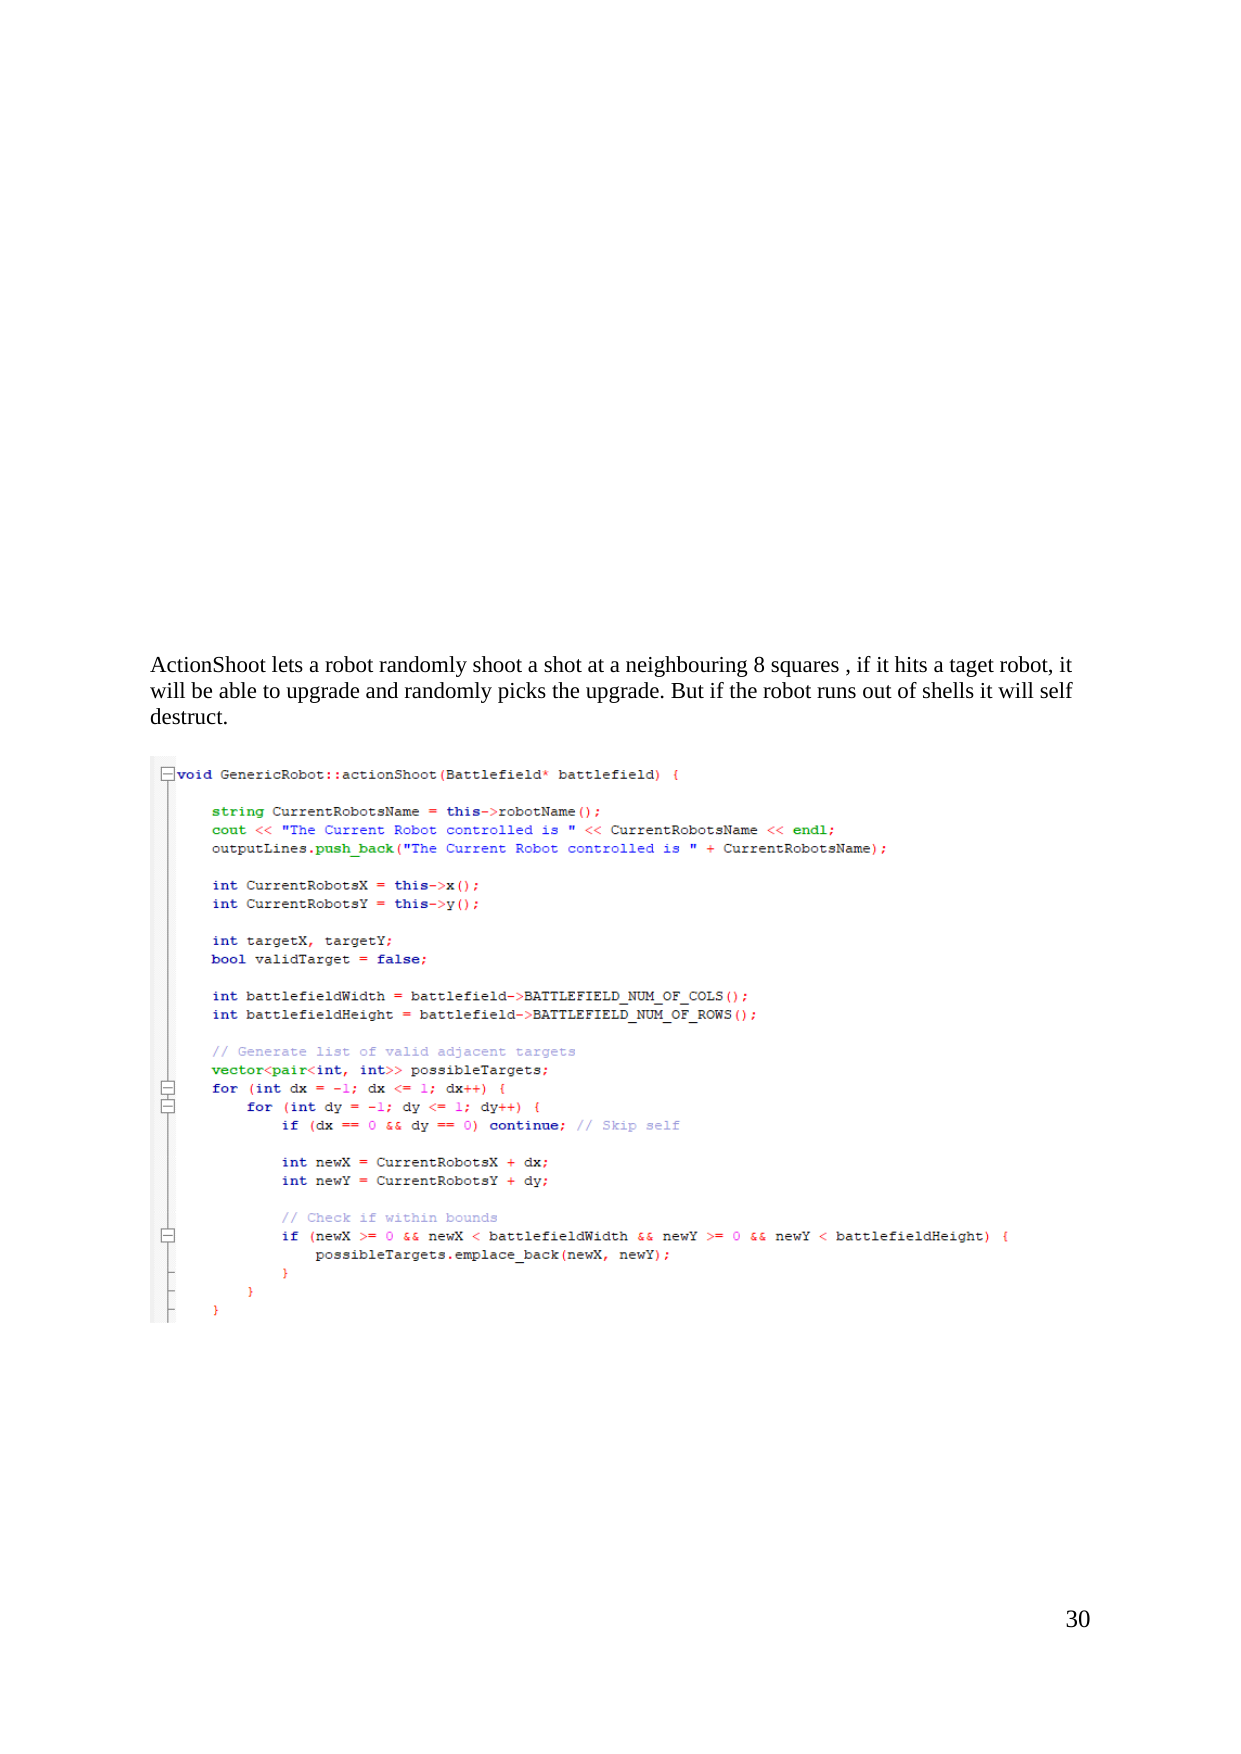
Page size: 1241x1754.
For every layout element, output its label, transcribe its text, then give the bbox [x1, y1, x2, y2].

text ActionShoot lets a robot randomly shoot a shot at a neighbouring 8 squares , if it hits a taget robot, it will be able to upgrade and randomly picks the upgrade. But if the robot runs out of shells it will self destruct. [150, 651, 1090, 730]
